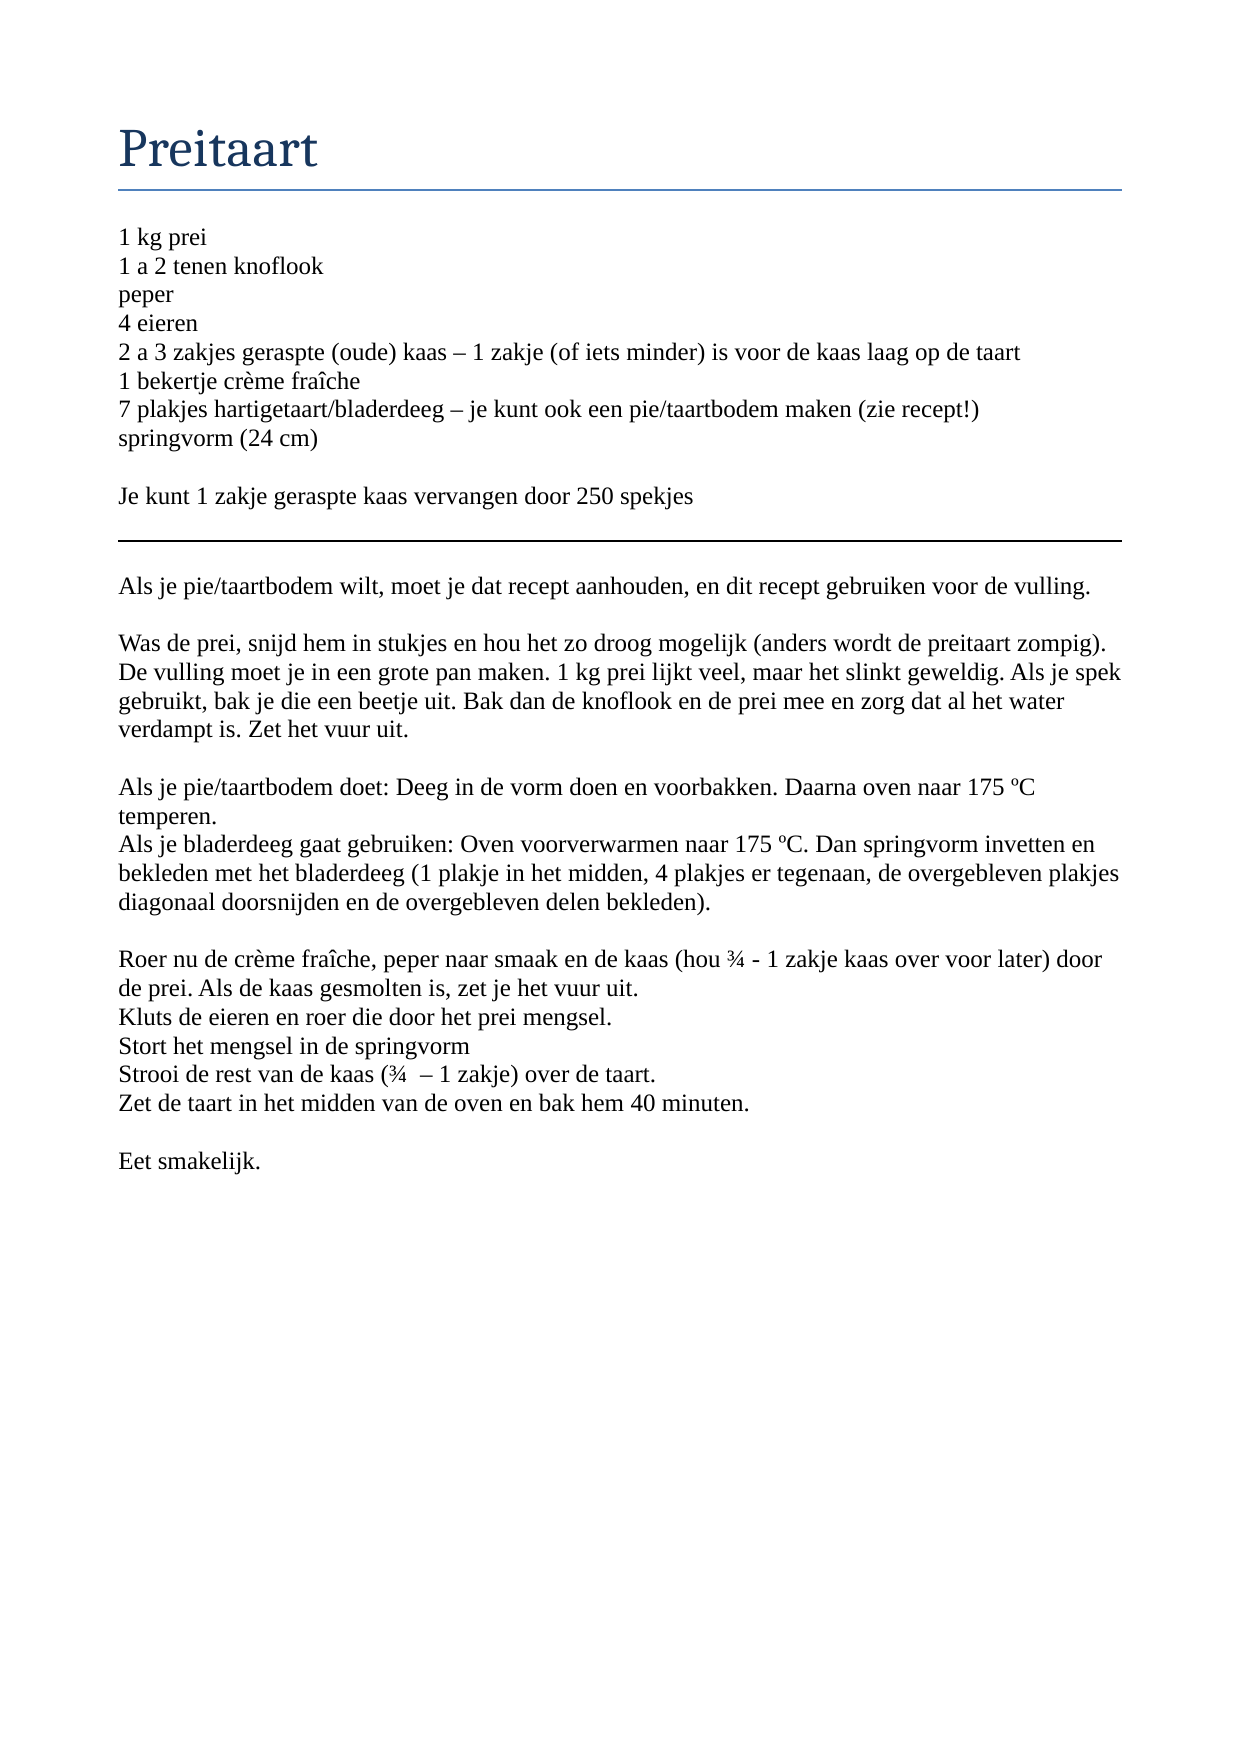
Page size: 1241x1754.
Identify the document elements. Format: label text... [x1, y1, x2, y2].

title Preitaart [118, 118, 1122, 189]
text Zet de taart in het midden van de oven en bak hem 40 minuten. [118, 1088, 1122, 1117]
text Als je bladerdeeg gaat gebruiken: Oven voorverwarmen naar 175 ºC. Dan springvorm invetten en bekleden met het bladerdeeg (1 plakje in het midden, 4 plakjes er tegenaan, de overgebleven plakjes diagonaal doorsnijden en de overgebleven delen bekleden). [118, 829, 1122, 916]
text 4 eieren [118, 308, 1122, 337]
text Roer nu de crème fraîche, peper naar smaak en de kaas (hou ¾ - 1 zakje kaas over voor later) door de prei. Als de kaas gesmolten is, zet je het vuur uit. [118, 944, 1122, 1002]
text 1 a 2 tenen knoflook [118, 251, 1122, 279]
text Als je pie/taartbodem doet: Deeg in de vorm doen en voorbakken. Daarna oven naar 175 ºC temperen. [118, 772, 1122, 829]
text Strooi de rest van de kaas (¾ – 1 zakje) over de taart. [118, 1059, 1122, 1088]
text Was de prei, snijd hem in stukjes en hou het zo droog mogelijk (anders wordt de preitaart zompig). De vulling moet je in een grote pan maken. 1 kg prei lijkt veel, maar het slinkt geweldig. Als je spek gebruikt, bak je die een beetje uit. Bak dan de knoflook en de prei mee en zorg dat al het water verdampt is. Zet het vuur uit. [118, 628, 1122, 743]
text 1 bekertje crème fraîche [118, 366, 1122, 394]
text 7 plakjes hartigetaart/bladerdeeg – je kunt ook een pie/taartbodem maken (zie recept!) [118, 394, 1122, 423]
text Kluts de eieren en roer die door het prei mengsel. [118, 1002, 1122, 1031]
text Als je pie/taartbodem wilt, moet je dat recept aanhouden, en dit recept gebruiken voor de vulling. [118, 571, 1122, 599]
text Stort het mengsel in de springvorm [118, 1031, 1122, 1059]
text springvorm (24 cm) [118, 423, 1122, 452]
text 1 kg prei [118, 222, 1122, 251]
text 2 a 3 zakjes geraspte (oude) kaas – 1 zakje (of iets minder) is voor de kaas laag op de taart [118, 337, 1122, 366]
text Je kunt 1 zakje geraspte kaas vervangen door 250 spekjes [118, 481, 1122, 509]
text peper [118, 279, 1122, 308]
text Eet smakelijk. [118, 1146, 1122, 1174]
